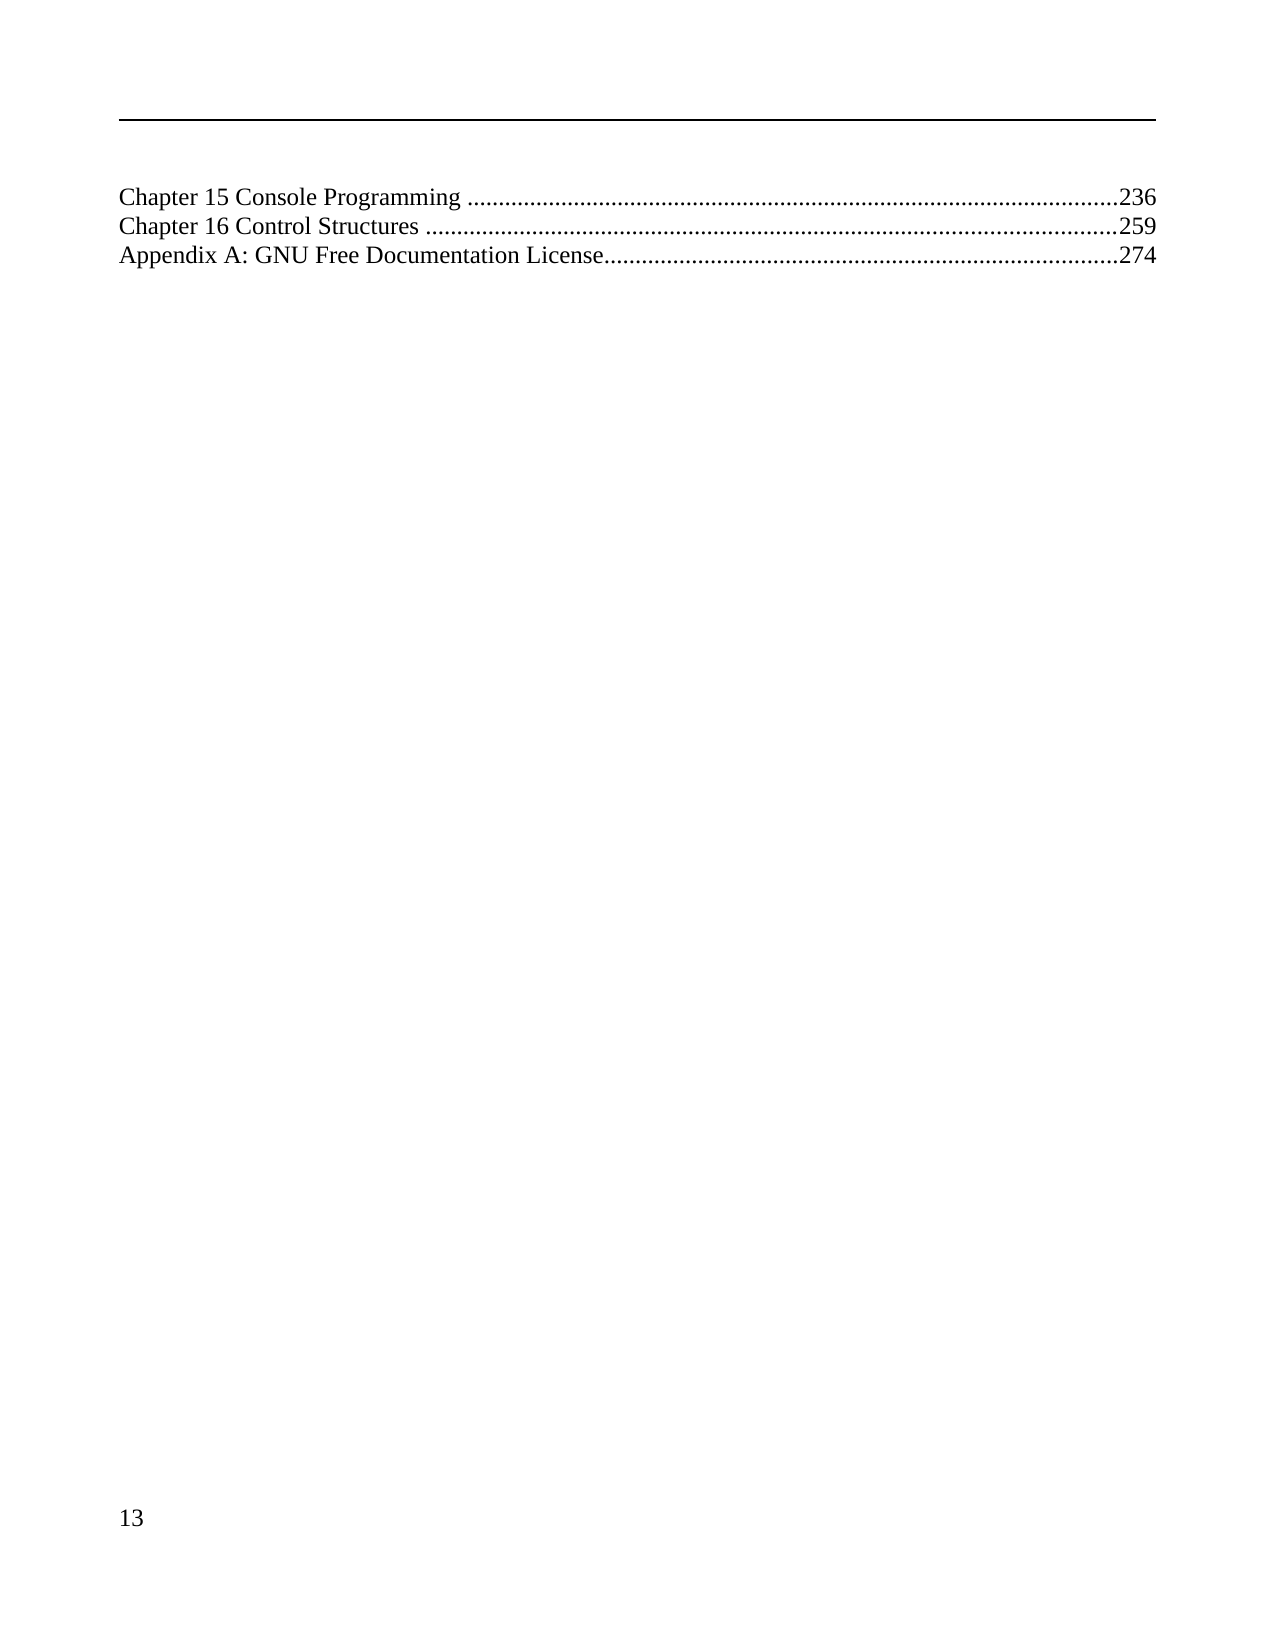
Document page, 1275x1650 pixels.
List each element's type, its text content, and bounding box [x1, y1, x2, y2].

text Chapter 16 Control Structures 259 [118, 211, 1156, 240]
text Appendix A: GNU Free Documentation License 274 [118, 240, 1156, 268]
text Chapter 15 Console Programming 236 [118, 182, 1156, 211]
